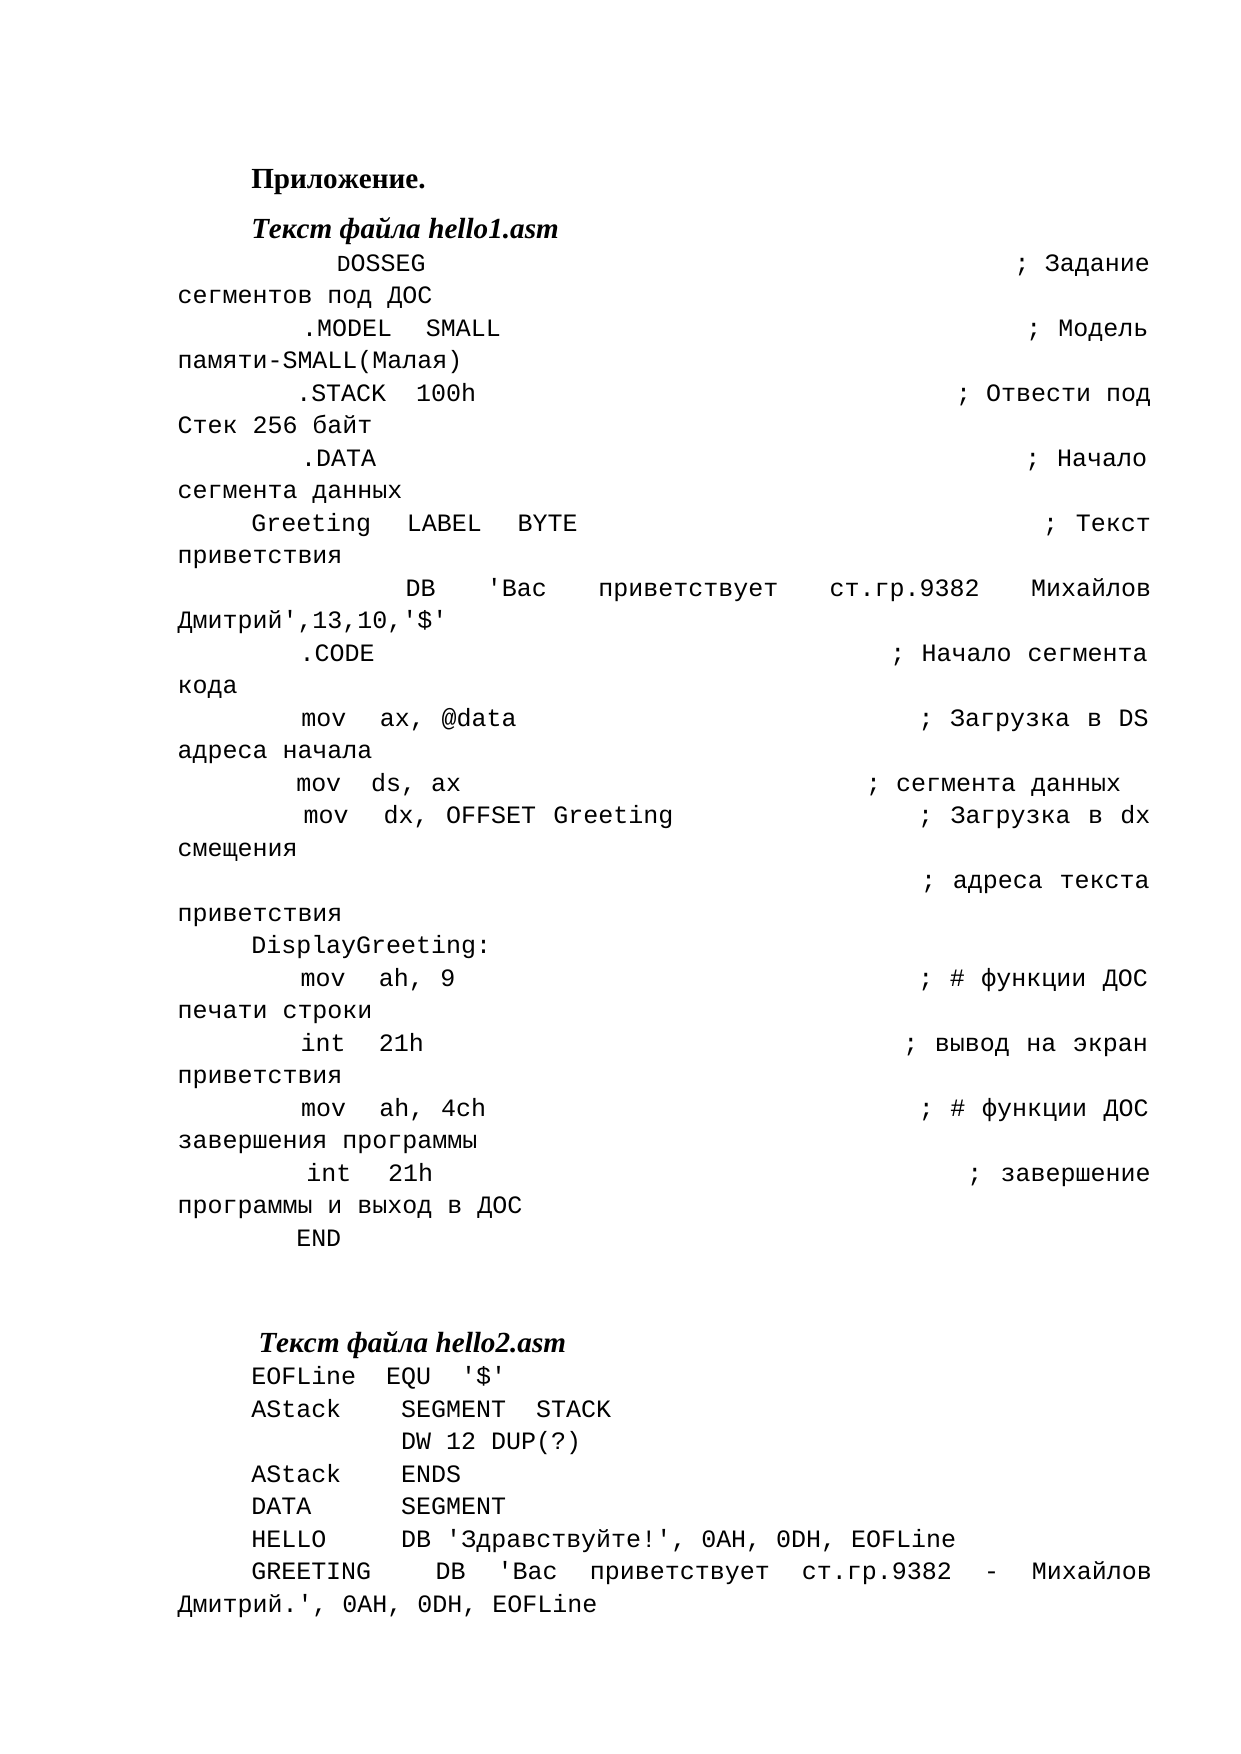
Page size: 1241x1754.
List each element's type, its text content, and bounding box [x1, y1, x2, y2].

text .DATA ; Начало сегмента данных [177, 445, 1152, 506]
text AStack ENDS [177, 1461, 1152, 1490]
text DATA SEGMENT [177, 1494, 1152, 1522]
text mov dx, OFFSET Greeting ; Загрузка в dx смещения [177, 803, 1152, 863]
text EOFLine EQU '$' [177, 1364, 1152, 1392]
text Текст файла hello2.asm [251, 1325, 1152, 1359]
text HELLO DB 'Здравствуйте!', 0AH, 0DH, EOFLine [177, 1526, 1152, 1555]
text .STACK 100h ; Отвести под Стек 256 байт [177, 380, 1152, 441]
text mov ds, ax ; сегмента данных [177, 770, 1152, 798]
text DisplayGreeting: [177, 933, 1152, 961]
text mov ah, 4ch ; # функции ДОС завершения программы [177, 1095, 1152, 1156]
text GREETING DB 'Вас приветствует ст.гр.9382 - Михайлов Дмитрий.', 0AH, 0DH, EOFLine [177, 1559, 1152, 1620]
text Текст файла hello1.asm [177, 212, 1152, 245]
text DB 'Вас приветствует ст.гр.9382 Михайлов Дмитрий',13,10,'$' [177, 575, 1152, 636]
text ; адреса текста приветствия [177, 868, 1152, 928]
text DW 12 DUP(?) [177, 1429, 1152, 1457]
text int 21h ; вывод на экран приветствия [177, 1030, 1152, 1091]
text END [177, 1225, 1152, 1253]
text mov ax, @data ; Загрузка в DS адреса начала [177, 705, 1152, 766]
text int 21h ; завершение программы и выход в ДОС [177, 1160, 1152, 1221]
text mov ah, 9 ; # функции ДОС печати строки [177, 965, 1152, 1026]
text .MODEL SMALL ; Модель памяти-SMALL(Малая) [177, 315, 1152, 376]
text DOSSEG ; Задание сегментов под ДОС [177, 250, 1152, 311]
text Приложение. [177, 161, 1152, 195]
text .CODE ; Начало сегмента кода [177, 640, 1152, 701]
text AStack SEGMENT STACK [177, 1396, 1152, 1425]
text Greeting LABEL BYTE ; Текст приветствия [177, 510, 1152, 571]
